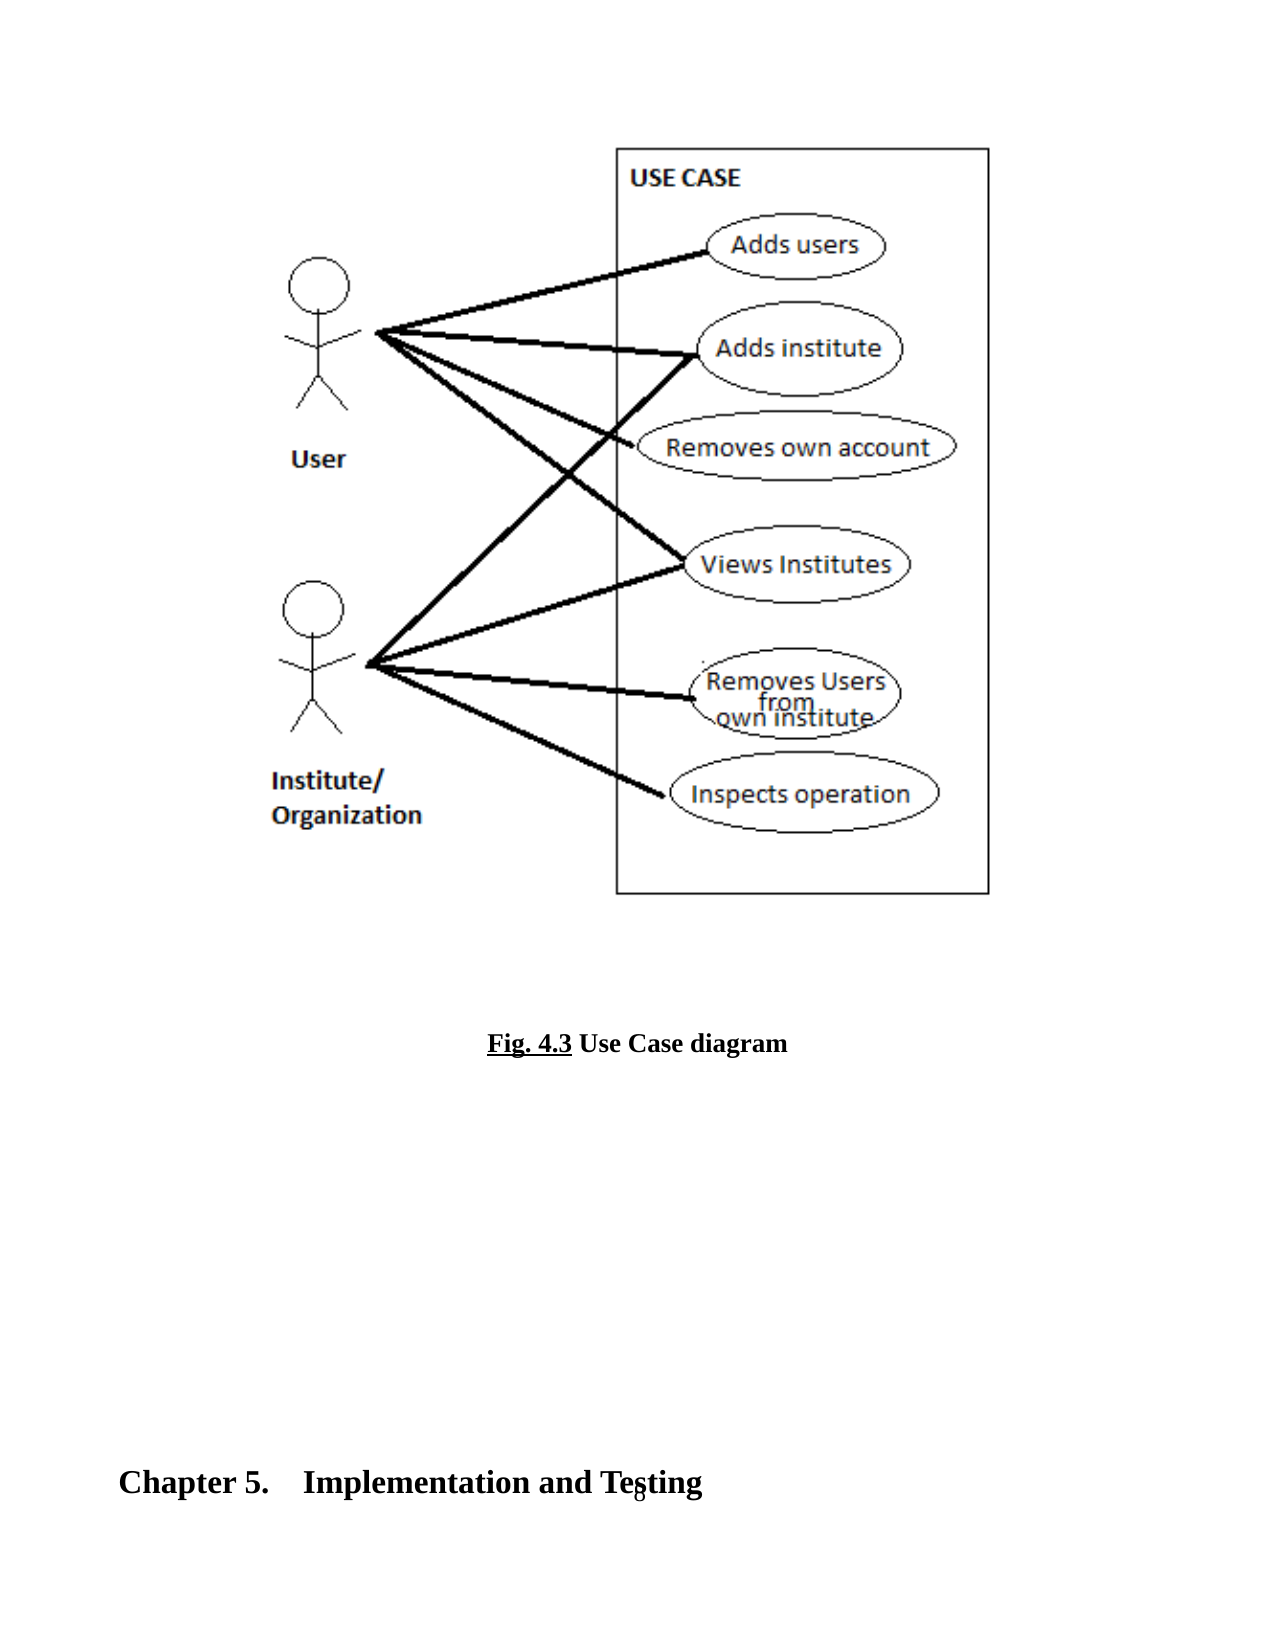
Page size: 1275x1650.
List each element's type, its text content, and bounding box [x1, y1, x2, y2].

picture [220, 135, 1055, 964]
text Chapter 5. Implementation and Testing [118, 1462, 1157, 1500]
text Fig. 4.3 Use Case diagram [118, 1027, 1157, 1058]
